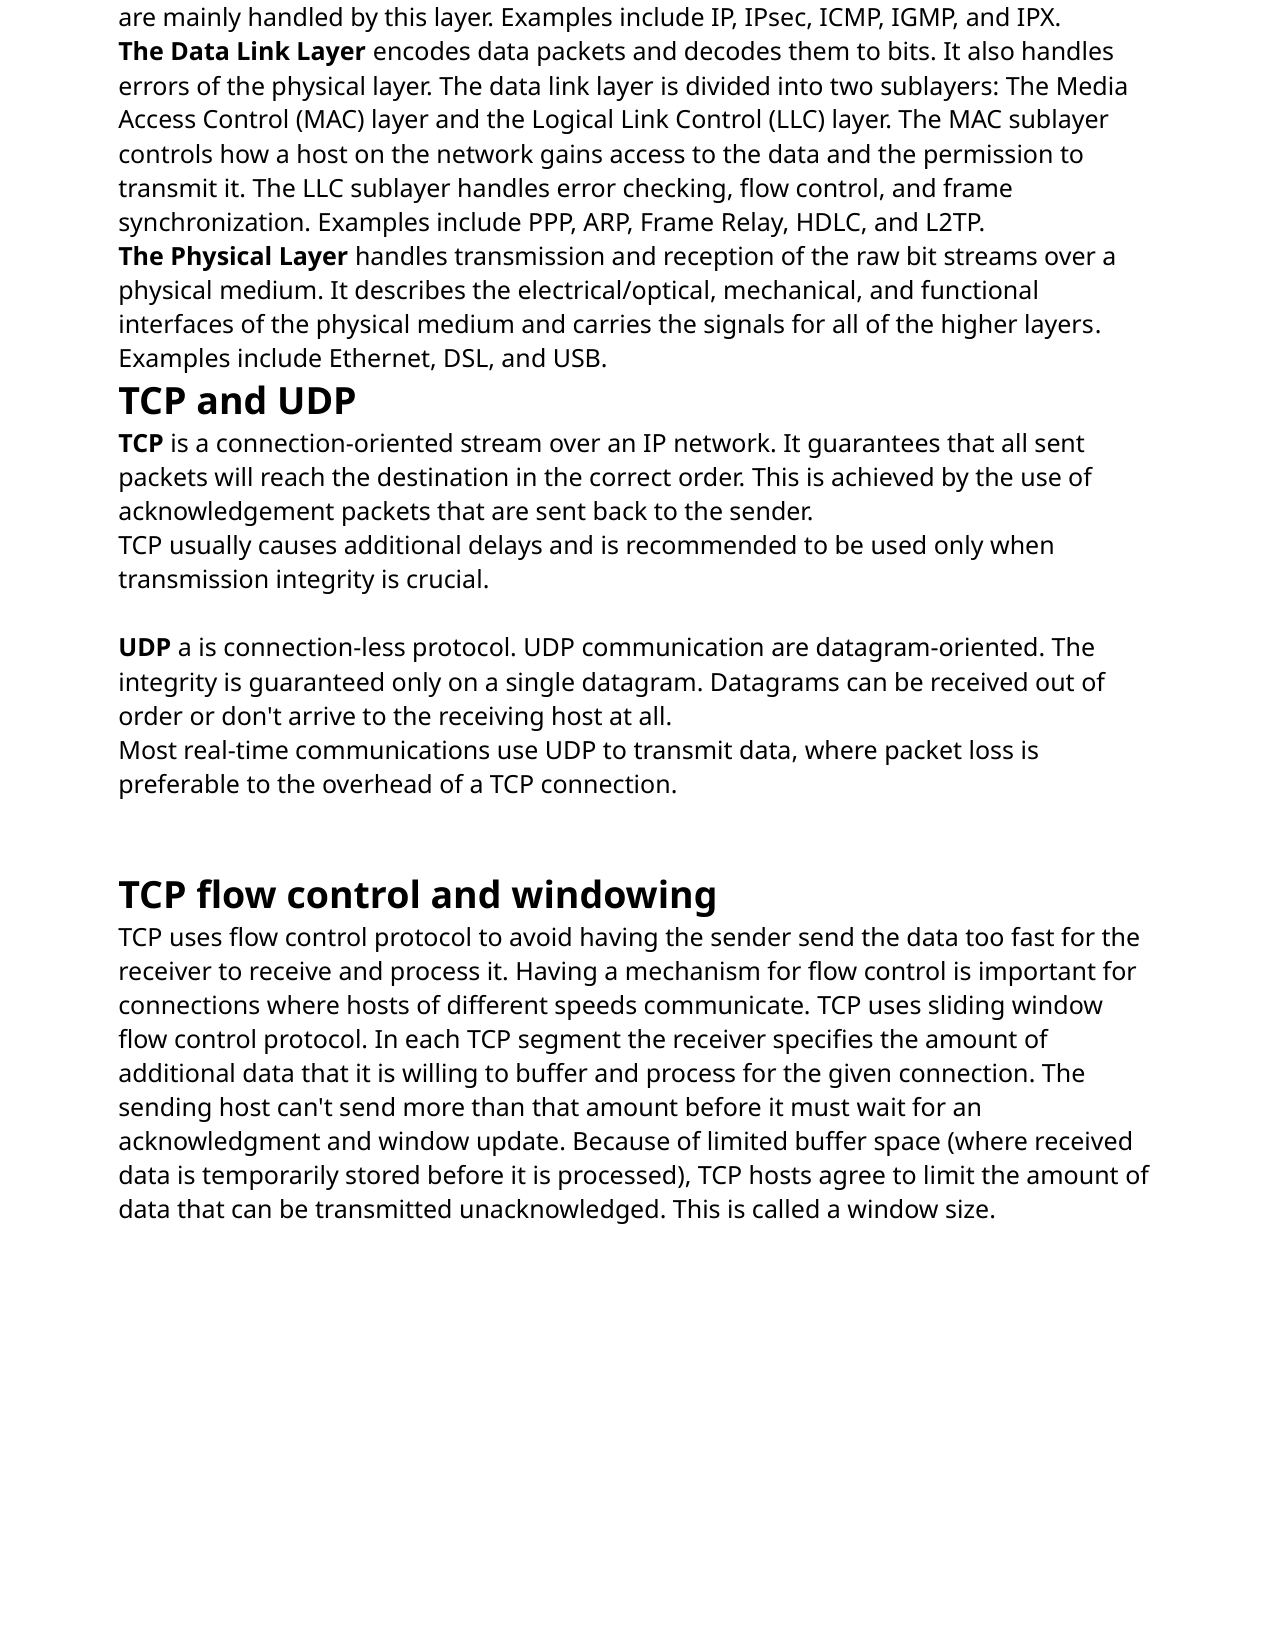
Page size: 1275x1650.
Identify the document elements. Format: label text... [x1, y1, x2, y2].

text are mainly handled by this layer. Examples include IP, IPsec, ICMP, IGMP, and IPX. [118, 0, 1157, 34]
text Most real-time communications use UDP to transmit data, where packet loss is preferable to the overhead of a TCP connection. [118, 732, 1157, 800]
text The Data Link Layer encodes data packets and decodes them to bits. It also handles errors of the physical layer. The data link layer is divided into two sublayers: The Media Access Control (MAC) layer and the Logical Link Control (LLC) layer. The MAC sublayer controls how a host on the network gains access to the data and the permission to transmit it. The LLC sublayer handles error checking, flow control, and frame synchronization. Examples include PPP, ARP, Frame Relay, HDLC, and L2TP. [118, 34, 1157, 238]
text TCP usually causes additional delays and is recommended to be used only when transmission integrity is crucial. [118, 528, 1157, 596]
text The Physical Layer handles transmission and reception of the raw bit streams over a physical medium. It describes the electrical/optical, mechanical, and functional interfaces of the physical medium and carries the signals for all of the higher layers. Examples include Ethernet, DSL, and USB. [118, 238, 1157, 375]
text UDP a is connection-less protocol. UDP communication are datagram-oriented. The integrity is guaranteed only on a single datagram. Datagrams can be received out of order or don't arrive to the receiving host at all. [118, 630, 1157, 732]
text TCP uses flow control protocol to avoid having the sender send the data too fast for the receiver to receive and process it. Having a mechanism for flow control is important for connections where hosts of different speeds communicate. TCP uses sliding window flow control protocol. In each TCP segment the receiver specifies the amount of additional data that it is willing to buffer and process for the given connection. The sending host can't send more than that amount before it must wait for an acknowledgment and window update. Because of limited buffer space (where received data is temporarily stored before it is processed), TCP hosts agree to limit the amount of data that can be transmitted unacknowledged. This is called a window size. [118, 919, 1157, 1226]
text TCP and UDP [118, 375, 1157, 426]
text TCP flow control and windowing [118, 868, 1157, 919]
text TCP is a connection-oriented stream over an IP network. It guarantees that all sent packets will reach the destination in the correct order. This is achieved by the use of acknowledgement packets that are sent back to the sender. [118, 426, 1157, 528]
